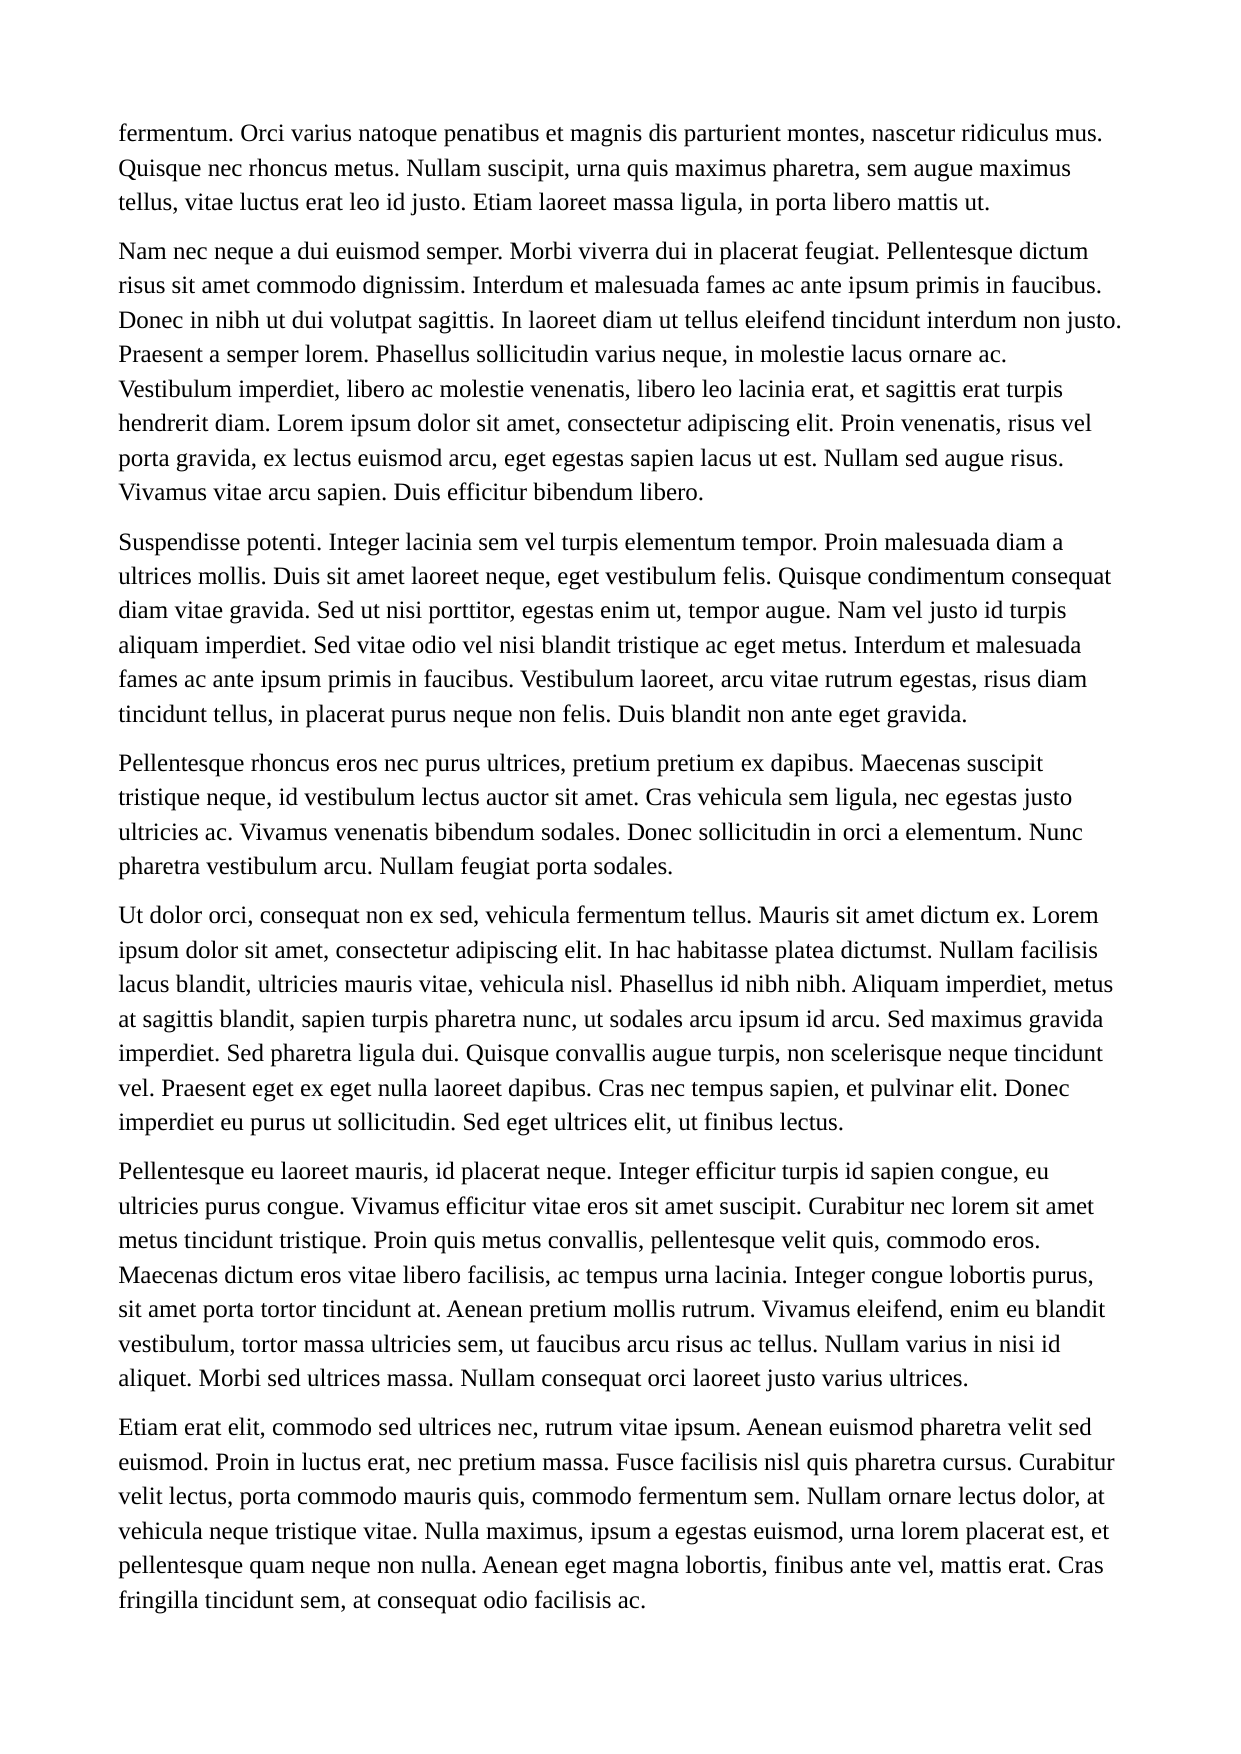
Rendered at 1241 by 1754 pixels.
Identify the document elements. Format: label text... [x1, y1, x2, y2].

text Ut dolor orci, consequat non ex sed, vehicula fermentum tellus. Mauris sit amet dictum ex. Lorem ipsum dolor sit amet, consectetur adipiscing elit. In hac habitasse platea dictumst. Nullam facilisis lacus blandit, ultricies mauris vitae, vehicula nisl. Phasellus id nibh nibh. Aliquam imperdiet, metus at sagittis blandit, sapien turpis pharetra nunc, ut sodales arcu ipsum id arcu. Sed maximus gravida imperdiet. Sed pharetra ligula dui. Quisque convallis augue turpis, non scelerisque neque tincidunt vel. Praesent eget ex eget nulla laoreet dapibus. Cras nec tempus sapien, et pulvinar elit. Donec imperdiet eu purus ut sollicitudin. Sed eget ultrices elit, ut finibus lectus. [118, 901, 1122, 1136]
text Suspendisse potenti. Integer lacinia sem vel turpis elementum tempor. Proin malesuada diam a ultrices mollis. Duis sit amet laoreet neque, eget vestibulum felis. Quisque condimentum consequat diam vitae gravida. Sed ut nisi porttitor, egestas enim ut, tempor augue. Nam vel justo id turpis aliquam imperdiet. Sed vitae odio vel nisi blandit tristique ac eget metus. Interdum et malesuada fames ac ante ipsum primis in faucibus. Vestibulum laoreet, arcu vitae rutrum egestas, risus diam tincidunt tellus, in placerat purus neque non felis. Duis blandit non ante eget gravida. [118, 527, 1122, 728]
text Nam nec neque a dui euismod semper. Morbi viverra dui in placerat feugiat. Pellentesque dictum risus sit amet commodo dignissim. Interdum et malesuada fames ac ante ipsum primis in faucibus. Donec in nibh ut dui volutpat sagittis. In laoreet diam ut tellus eleifend tincidunt interdum non justo. Praesent a semper lorem. Phasellus sollicitudin varius neque, in molestie lacus ornare ac. Vestibulum imperdiet, libero ac molestie venenatis, libero leo lacinia erat, et sagittis erat turpis hendrerit diam. Lorem ipsum dolor sit amet, consectetur adipiscing elit. Proin venenatis, risus vel porta gravida, ex lectus euismod arcu, eget egestas sapien lacus ut est. Nullam sed augue risus. Vivamus vitae arcu sapien. Duis efficitur bibendum libero. [118, 236, 1122, 506]
text Pellentesque eu laoreet mauris, id placerat neque. Integer efficitur turpis id sapien congue, eu ultricies purus congue. Vivamus efficitur vitae eros sit amet suscipit. Curabitur nec lorem sit amet metus tincidunt tristique. Proin quis metus convallis, pellentesque velit quis, commodo eros. Maecenas dictum eros vitae libero facilisis, ac tempus urna lacinia. Integer congue lobortis purus, sit amet porta tortor tincidunt at. Aenean pretium mollis rutrum. Vivamus eleifend, enim eu blandit vestibulum, tortor massa ultricies sem, ut faucibus arcu risus ac tellus. Nullam varius in nisi id aliquet. Morbi sed ultrices massa. Nullam consequat orci laoreet justo varius ultrices. [118, 1156, 1122, 1392]
text fermentum. Orci varius natoque penatibus et magnis dis parturient montes, nascetur ridiculus mus. Quisque nec rhoncus metus. Nullam suscipit, urna quis maximus pharetra, sem augue maximus tellus, vitae luctus erat leo id justo. Etiam laoreet massa ligula, in porta libero mattis ut. [118, 118, 1122, 216]
text Etiam erat elit, commodo sed ultrices nec, rutrum vitae ipsum. Aenean euismod pharetra velit sed euismod. Proin in luctus erat, nec pretium massa. Fusce facilisis nisl quis pharetra cursus. Curabitur velit lectus, porta commodo mauris quis, commodo fermentum sem. Nullam ornare lectus dolor, at vehicula neque tristique vitae. Nulla maximus, ipsum a egestas euismod, urna lorem placerat est, et pellentesque quam neque non nulla. Aenean eget magna lobortis, finibus ante vel, mattis erat. Cras fringilla tincidunt sem, at consequat odio facilisis ac. [118, 1412, 1122, 1613]
text Pellentesque rhoncus eros nec purus ultrices, pretium pretium ex dapibus. Maecenas suscipit tristique neque, id vestibulum lectus auctor sit amet. Cras vehicula sem ligula, nec egestas justo ultricies ac. Vivamus venenatis bibendum sodales. Donec sollicitudin in orci a elementum. Nunc pharetra vestibulum arcu. Nullam feugiat porta sodales. [118, 748, 1122, 880]
